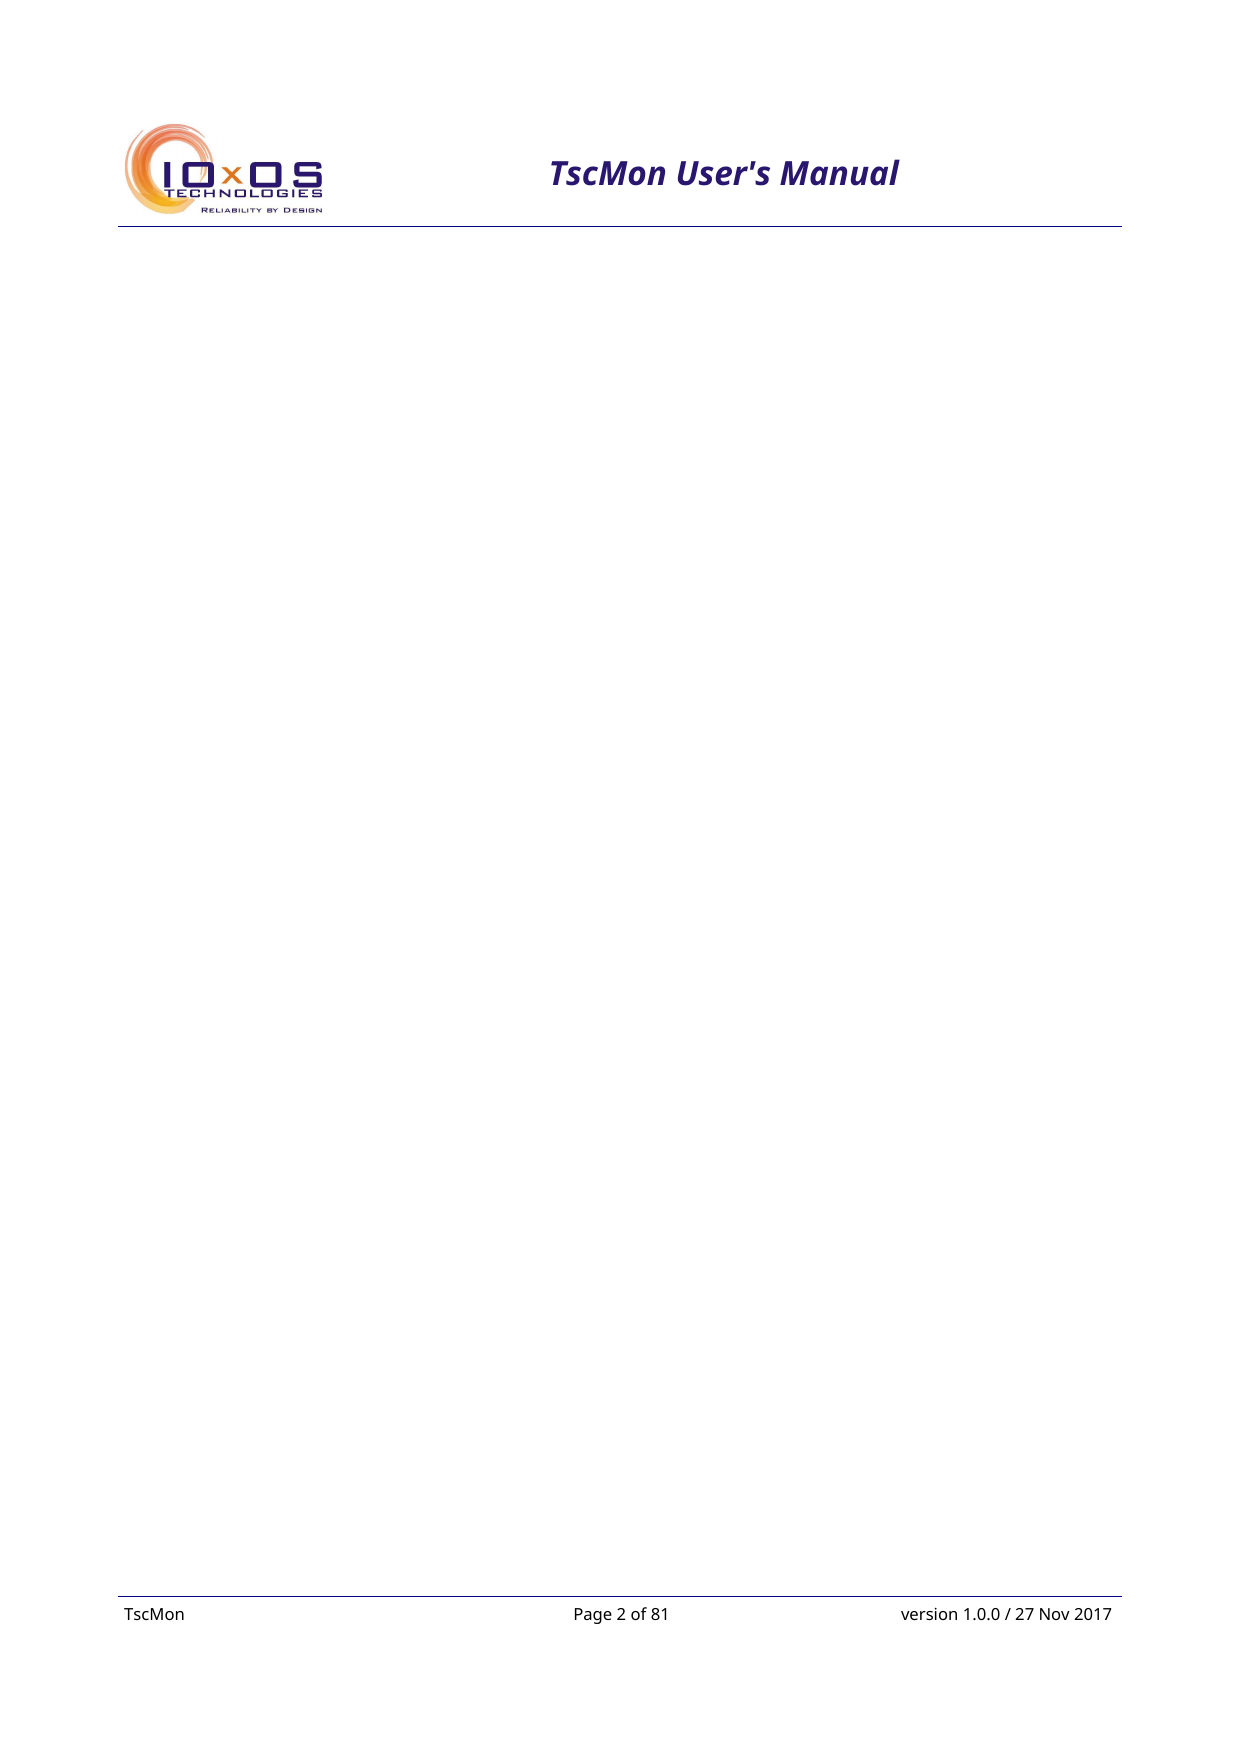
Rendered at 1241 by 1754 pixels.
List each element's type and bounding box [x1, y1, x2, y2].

picture [123, 123, 323, 217]
